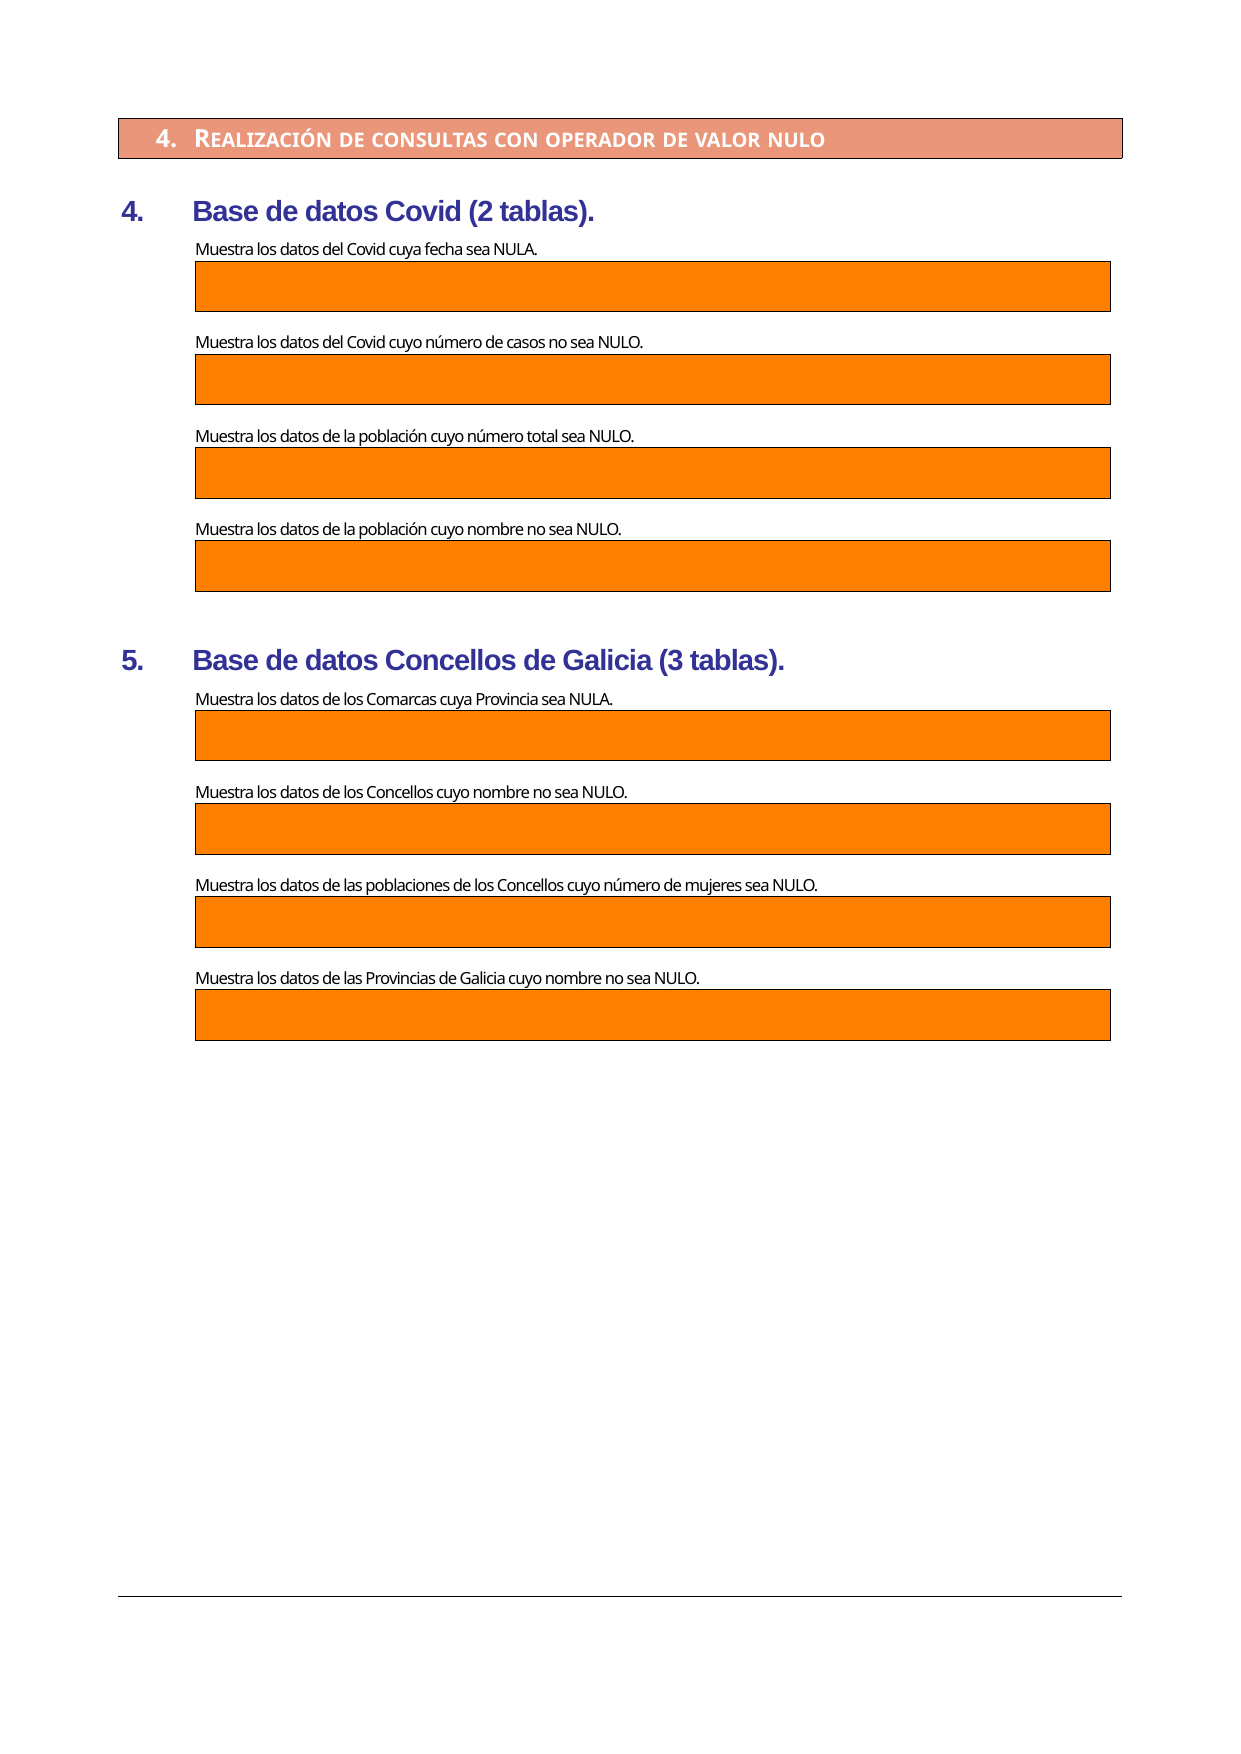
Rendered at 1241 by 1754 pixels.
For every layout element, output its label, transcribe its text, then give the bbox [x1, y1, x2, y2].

text Muestra los datos del Covid cuya fecha sea NULA. [192, 235, 1122, 261]
text Muestra los datos de los Concellos cuyo nombre no sea NULO. [192, 780, 1122, 803]
text Muestra los datos de la población cuyo nombre no sea NULO. [192, 518, 1122, 540]
text Muestra los datos de las poblaciones de los Concellos cuyo número de mujeres sea NULO. [192, 873, 1122, 896]
text 5. Base de datos Concellos de Galicia (3 tablas). [118, 640, 1122, 679]
text Muestra los datos del Covid cuyo número de casos no sea NULO. [192, 331, 1122, 354]
text Muestra los datos de las Provincias de Galicia cuyo nombre no sea NULO. [192, 967, 1122, 989]
text Muestra los datos de la población cuyo número total sea NULO. [192, 424, 1122, 447]
text Muestra los datos de los Comarcas cuya Provincia sea NULA. [192, 684, 1122, 710]
text 4. Base de datos Covid (2 tablas). [118, 191, 1122, 230]
